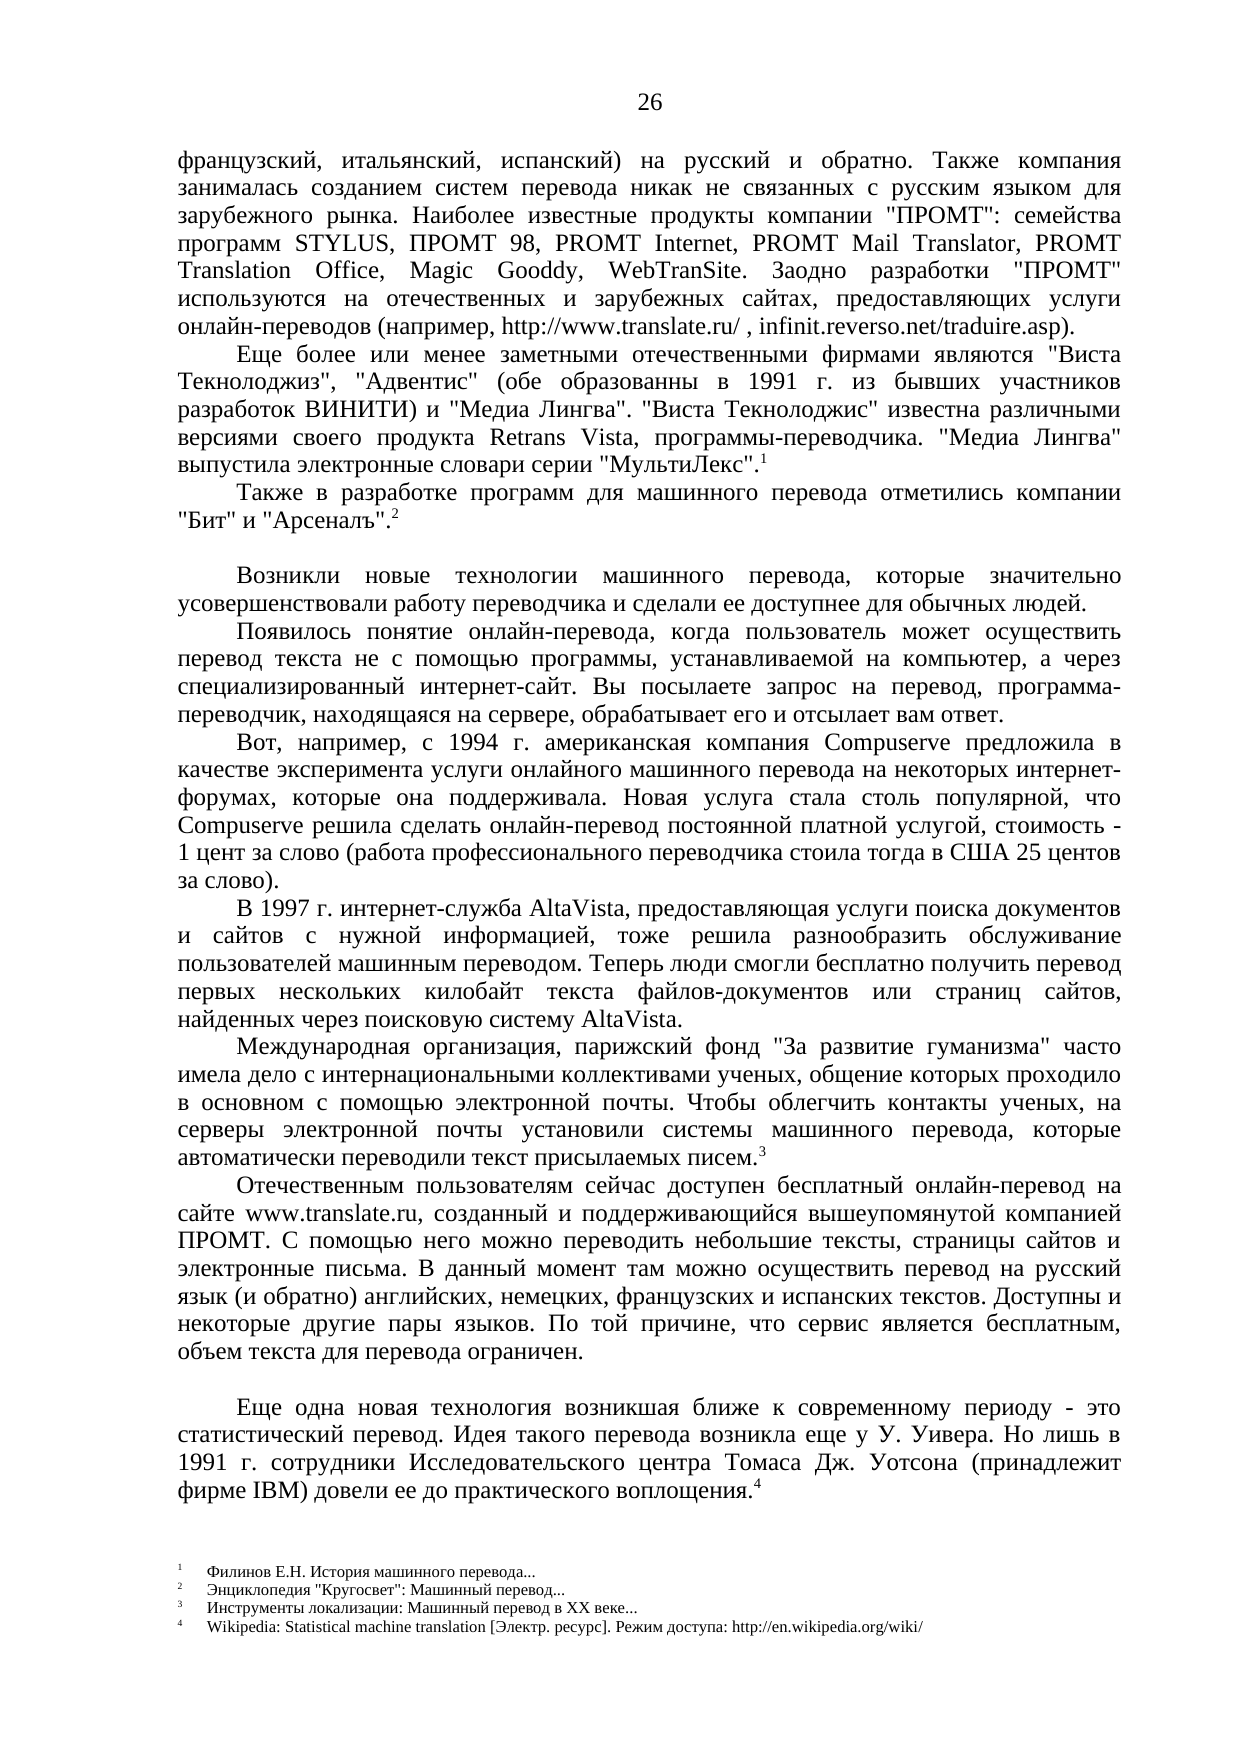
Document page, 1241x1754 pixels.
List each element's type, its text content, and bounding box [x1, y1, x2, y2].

text Еще более или менее заметными отечественными фирмами являются "Виста Текнолоджиз", "Адвентис" (обе образованны в 1991 г. из бывших участников разработок ВИНИТИ) и "Медиа Лингва". "Виста Текнолоджис" известна различными версиями своего продукта Retrans Vista, программы-переводчика. "Медиа Лингва" выпустила электронные словари серии "МультиЛекс". [177, 340, 1122, 478]
text Еще одна новая технология возникшая ближе к современному периоду - это статистический перевод. Идея такого перевода возникла еще у У. Уивера. Но лишь в 1991 г. сотрудники Исследовательского центра Томаса Дж. Уотсона (принадлежит фирме IBM) довели ее до практического воплощения. [177, 1393, 1122, 1503]
text В 1997 г. интернет-служба AltaVista, предоставляющая услуги поиска документов и сайтов с нужной информацией, тоже решила разнообразить обслуживание пользователей машинным переводом. Теперь люди смогли бесплатно получить перевод первых нескольких килобайт текста файлов-документов или страниц сайтов, найденных через поисковую систему AltaVista. [177, 894, 1122, 1032]
text Возникли новые технологии машинного перевода, которые значительно усовершенствовали работу переводчика и сделали ее доступнее для обычных людей. [177, 561, 1122, 617]
text Международная организация, парижский фонд "За развитие гуманизма" часто имела дело с интернациональными коллективами ученых, общение которых проходило в основном с помощью электронной почты. Чтобы облегчить контакты ученых, на серверы электронной почты установили системы машинного перевода, которые автоматически переводили текст присылаемых писем. [177, 1032, 1122, 1171]
text Инструменты локализации: Машинный перевод в XX веке... [177, 1599, 1122, 1617]
text французский, итальянский, испанский) на русский и обратно. Также компания занималась созданием систем перевода никак не связанных с русским языком для зарубежного рынка. Наиболее известные продукты компании "ПРОМТ": семейства программ STYLUS, ПРОМТ 98, PROMT Internet, PROMT Mail Translator, PROMT Translation Office, Magic Gooddy, WebTranSite. Заодно разработки "ПРОМТ" используются на отечественных и зарубежных сайтах, предоставляющих услуги онлайн-переводов (например, http://www.translate.ru/ , infinit.reverso.net/traduire.asp). [177, 146, 1122, 340]
text Энциклопедия "Кругосвет": Машинный перевод... [177, 1581, 1122, 1599]
text Филинов Е.Н. История машинного перевода... [177, 1562, 1122, 1581]
text Появилось понятие онлайн-перевода, когда пользователь может осуществить перевод текста не с помощью программы, устанавливаемой на компьютер, а через специализированный интернет-сайт. Вы посылаете запрос на перевод, программа-переводчик, находящаяся на сервере, обрабатывает его и отсылает вам ответ. [177, 617, 1122, 728]
text Отечественным пользователям сейчас доступен бесплатный онлайн-перевод на сайте www.translate.ru, созданный и поддерживающийся вышеупомянутой компанией ПРОМТ. С помощью него можно переводить небольшие тексты, страницы сайтов и электронные письма. В данный момент там можно осуществить перевод на русский язык (и обратно) английских, немецких, французских и испанских текстов. Доступны и некоторые другие пары языков. По той причине, что сервис является бесплатным, объем текста для перевода ограничен. [177, 1171, 1122, 1365]
text Wikipedia: Statistical machine translation [Электр. ресурс]. Режим доступа: http://en.wikipedia.org/wiki/ [177, 1617, 1122, 1636]
text Вот, например, с 1994 г. американская компания Compuserve предложила в качестве эксперимента услуги онлайного машинного перевода на некоторых интернет-форумах, которые она поддерживала. Новая услуга стала столь популярной, что Compuserve решила сделать онлайн-перевод постоянной платной услугой, стоимость - 1 цент за слово (работа профессионального переводчика стоила тогда в США 25 центов за слово). [177, 728, 1122, 894]
text Также в разработке программ для машинного перевода отметились компании "Бит" и "Арсеналъ". [177, 478, 1122, 534]
